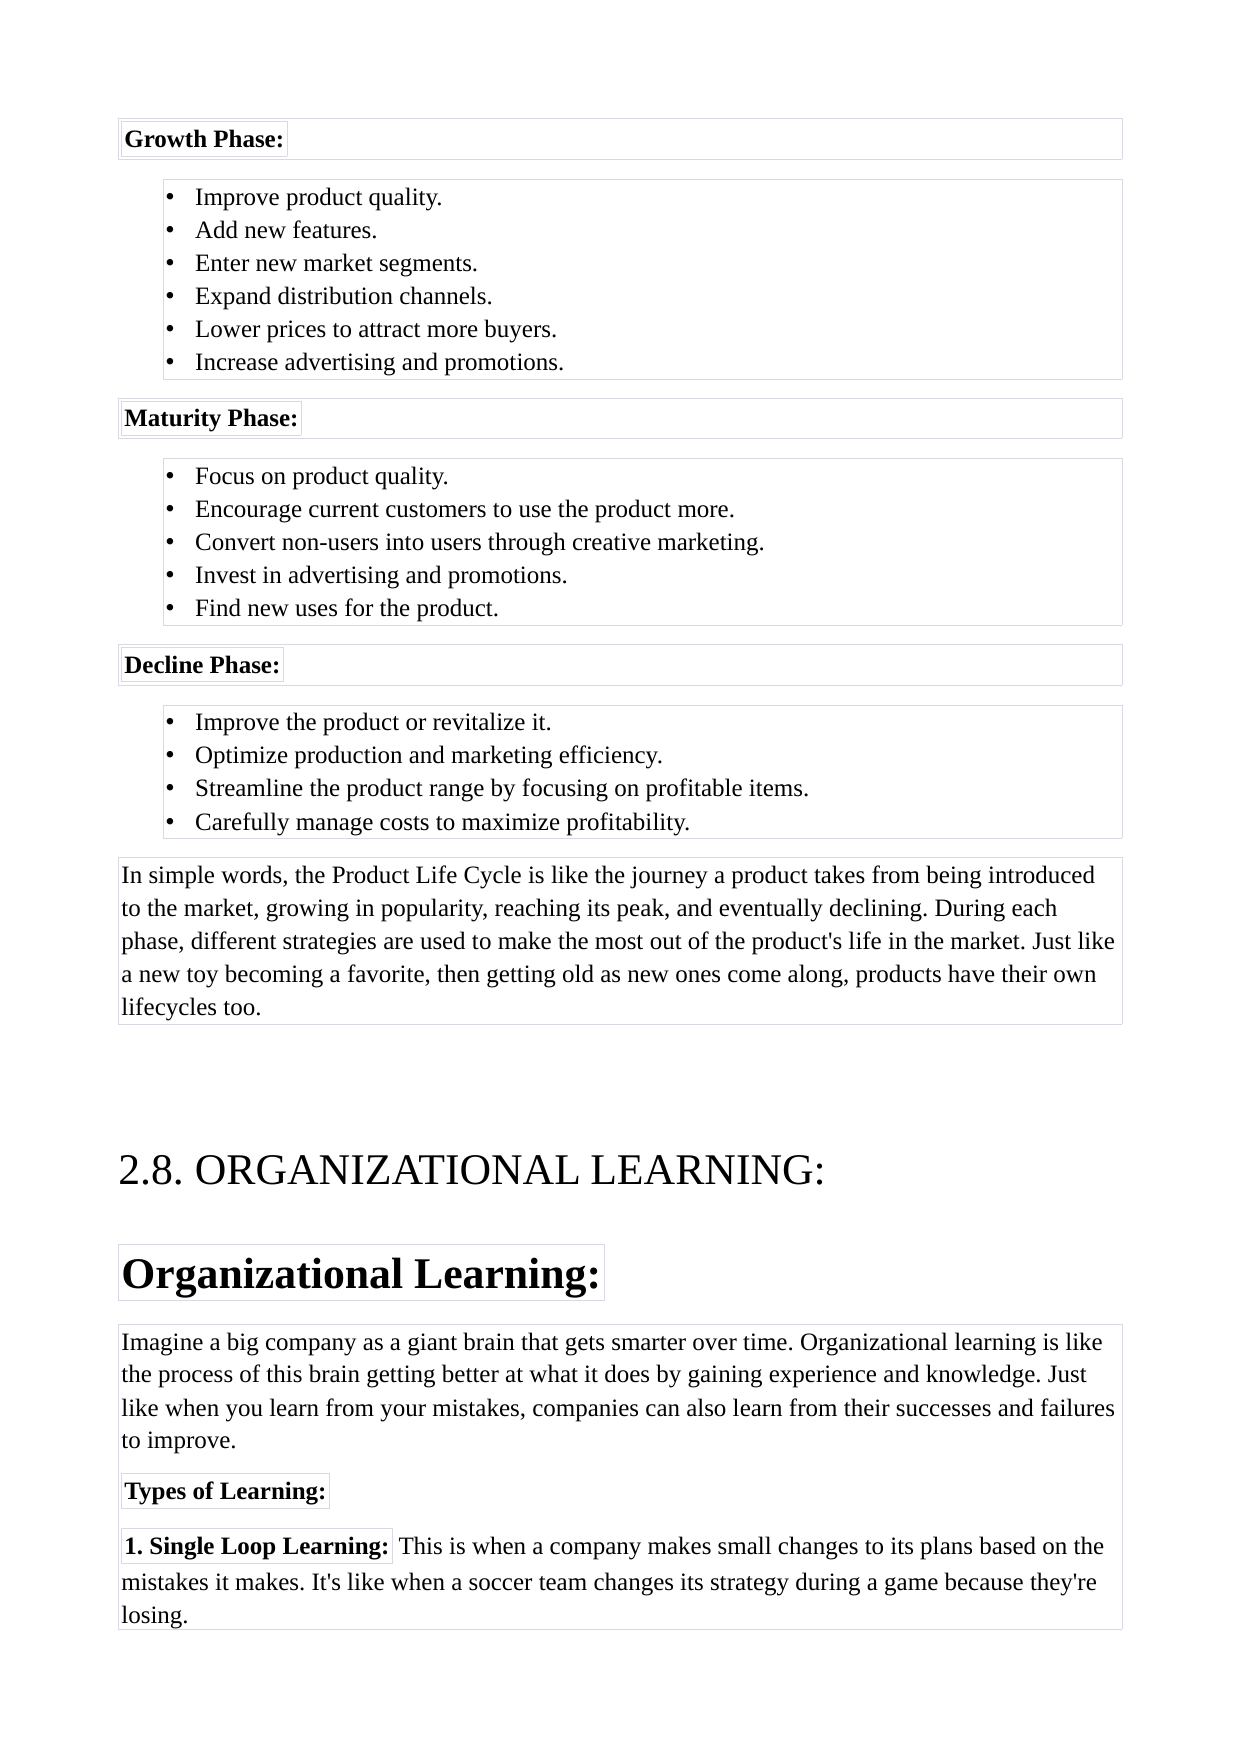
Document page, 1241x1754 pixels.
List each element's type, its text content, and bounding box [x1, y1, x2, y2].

text Growth Phase: [119, 119, 1122, 159]
list Streamline the product range by focusing on profitable items. [164, 771, 1122, 802]
list Improve product quality. [164, 180, 1122, 211]
text Imagine a big company as a giant brain that gets smarter over time. Organizational learning is like the process of this brain getting better at what it does by gaining experience and knowledge. Just like when you learn from your mistakes, companies can also learn from their successes and failures to improve. [119, 1325, 1122, 1454]
list Expand distribution channels. [164, 278, 1122, 309]
text Types of Learning: [119, 1470, 1122, 1508]
list Optimize production and marketing efficiency. [164, 737, 1122, 769]
text Decline Phase: [119, 645, 1122, 685]
text In simple words, the Product Life Cycle is like the journey a product takes from being introduced to the market, growing in popularity, reaching its peak, and eventually declining. During each phase, different strategies are used to make the most out of the product's life in the market. Just like a new toy becoming a favorite, then getting old as new ones come along, products have their own lifecycles too. [119, 858, 1122, 1024]
list Invest in advertising and promotions. [164, 557, 1122, 589]
list Increase advertising and promotions. [164, 344, 1122, 379]
list Enter new market segments. [164, 245, 1122, 277]
text [605, 1244, 1122, 1301]
text Maturity Phase: [119, 399, 1122, 438]
list Find new uses for the product. [164, 590, 1122, 625]
list Add new features. [164, 212, 1122, 243]
list Improve the product or revitalize it. [164, 706, 1122, 736]
list Encourage current customers to use the product more. [164, 491, 1122, 523]
list Focus on product quality. [164, 459, 1122, 490]
list Lower prices to attract more buyers. [164, 311, 1122, 343]
text Organizational Learning: [119, 1245, 604, 1300]
text 1. Single Loop Learning: This is when a company makes small changes to its plans based on the mistakes it makes. It's like when a soccer team changes its strategy during a game because they're losing. [119, 1525, 1122, 1629]
list Convert non-users into users through creative marketing. [164, 524, 1122, 556]
text 2.8. ORGANIZATIONAL LEARNING: [118, 1143, 1122, 1194]
list Carefully manage costs to maximize profitability. [164, 803, 1122, 838]
